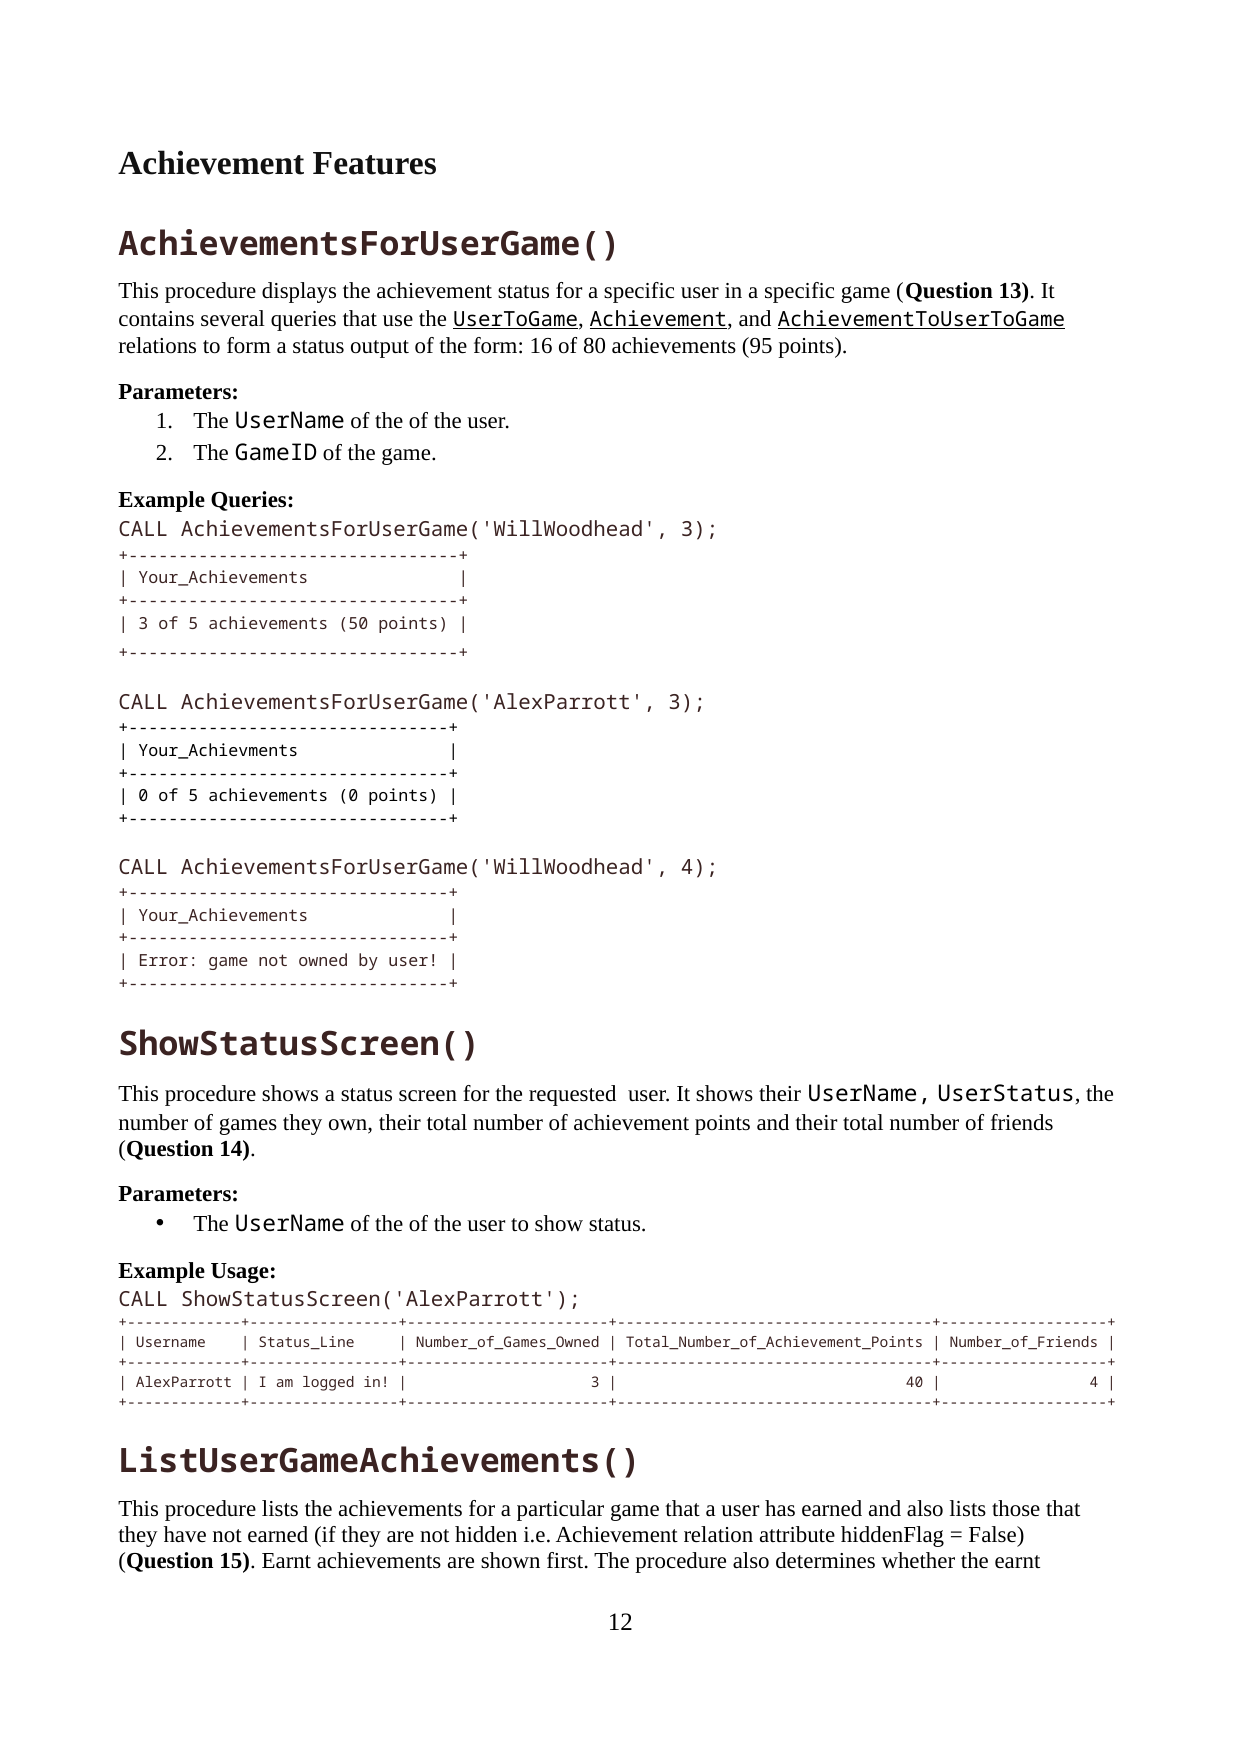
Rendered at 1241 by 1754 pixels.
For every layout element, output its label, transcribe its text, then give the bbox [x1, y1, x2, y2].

text CALL ShowStatusScreen('AlexParrott'); [118, 1284, 1122, 1312]
text This procedure lists the achievements for a particular game that a user has earned and also lists those that they have not earned (if they are not hidden i.e. Achievement relation attribute hiddenFlag = False) (Question 15). Earnt achievements are shown first. The procedure also determines whether the earnt [118, 1495, 1122, 1574]
text | Your_Achievements | [118, 903, 1122, 926]
text +--------------------------------+ [118, 971, 1122, 994]
text +--------------------------------+ [118, 881, 1122, 903]
text +---------------------------------+ [118, 589, 1122, 612]
text CALL AchievementsForUserGame('AlexParrott', 3); [118, 685, 1122, 716]
text +-------------+-----------------+-----------------------+------------------------------------+-------------------+ [118, 1392, 1122, 1412]
text This procedure shows a status screen for the requested user. It shows their UserName, UserStatus, the number of games they own, their total number of achievement points and their total number of friends (Question 14). [118, 1077, 1122, 1161]
subtitle Achievement Features [118, 143, 1122, 182]
text Example Queries: [118, 486, 1122, 512]
text +-------------+-----------------+-----------------------+------------------------------------+-------------------+ [118, 1312, 1122, 1332]
text Example Usage: [118, 1257, 1122, 1284]
text This procedure displays the achievement status for a specific user in a specific game (Question 13). It contains several queries that use the UserToGame, Achievement, and AchievementToUserToGame relations to form a status output of the form: 16 of 80 achievements (95 points). [118, 277, 1122, 359]
text +--------------------------------+ [118, 716, 1122, 739]
text | 0 of 5 achievements (0 points) | [118, 784, 1122, 807]
subtitle ListUserGameAchievements() [118, 1437, 1122, 1482]
list The UserName of the of the user. [156, 404, 1122, 435]
subtitle ShowStatusScreen() [118, 1019, 1122, 1065]
text Parameters: [118, 378, 1122, 404]
text | Username | Status_Line | Number_of_Games_Owned | Total_Number_of_Achievement_Points | Number_of_Friends | [118, 1332, 1122, 1352]
text CALL AchievementsForUserGame('WillWoodhead', 4); [118, 852, 1122, 881]
text +--------------------------------+ [118, 761, 1122, 784]
text | Error: game not owned by user! | [118, 949, 1122, 971]
text | Your_Achievements | [118, 566, 1122, 589]
text +---------------------------------+ [118, 634, 1122, 666]
text | AlexParrott | I am logged in! | 3 | 40 | 4 | [118, 1372, 1122, 1392]
text CALL AchievementsForUserGame('WillWoodhead', 3); [118, 512, 1122, 543]
text +--------------------------------+ [118, 807, 1122, 829]
text +---------------------------------+ [118, 543, 1122, 566]
list The GameID of the game. [156, 435, 1122, 467]
subtitle AchievementsForUserGame() [118, 219, 1122, 265]
list The UserName of the of the user to show status. [156, 1207, 1122, 1238]
text +-------------+-----------------+-----------------------+------------------------------------+-------------------+ [118, 1352, 1122, 1372]
text +--------------------------------+ [118, 926, 1122, 949]
text | 3 of 5 achievements (50 points) | [118, 612, 1122, 634]
text Parameters: [118, 1181, 1122, 1207]
text | Your_Achievments | [118, 739, 1122, 761]
